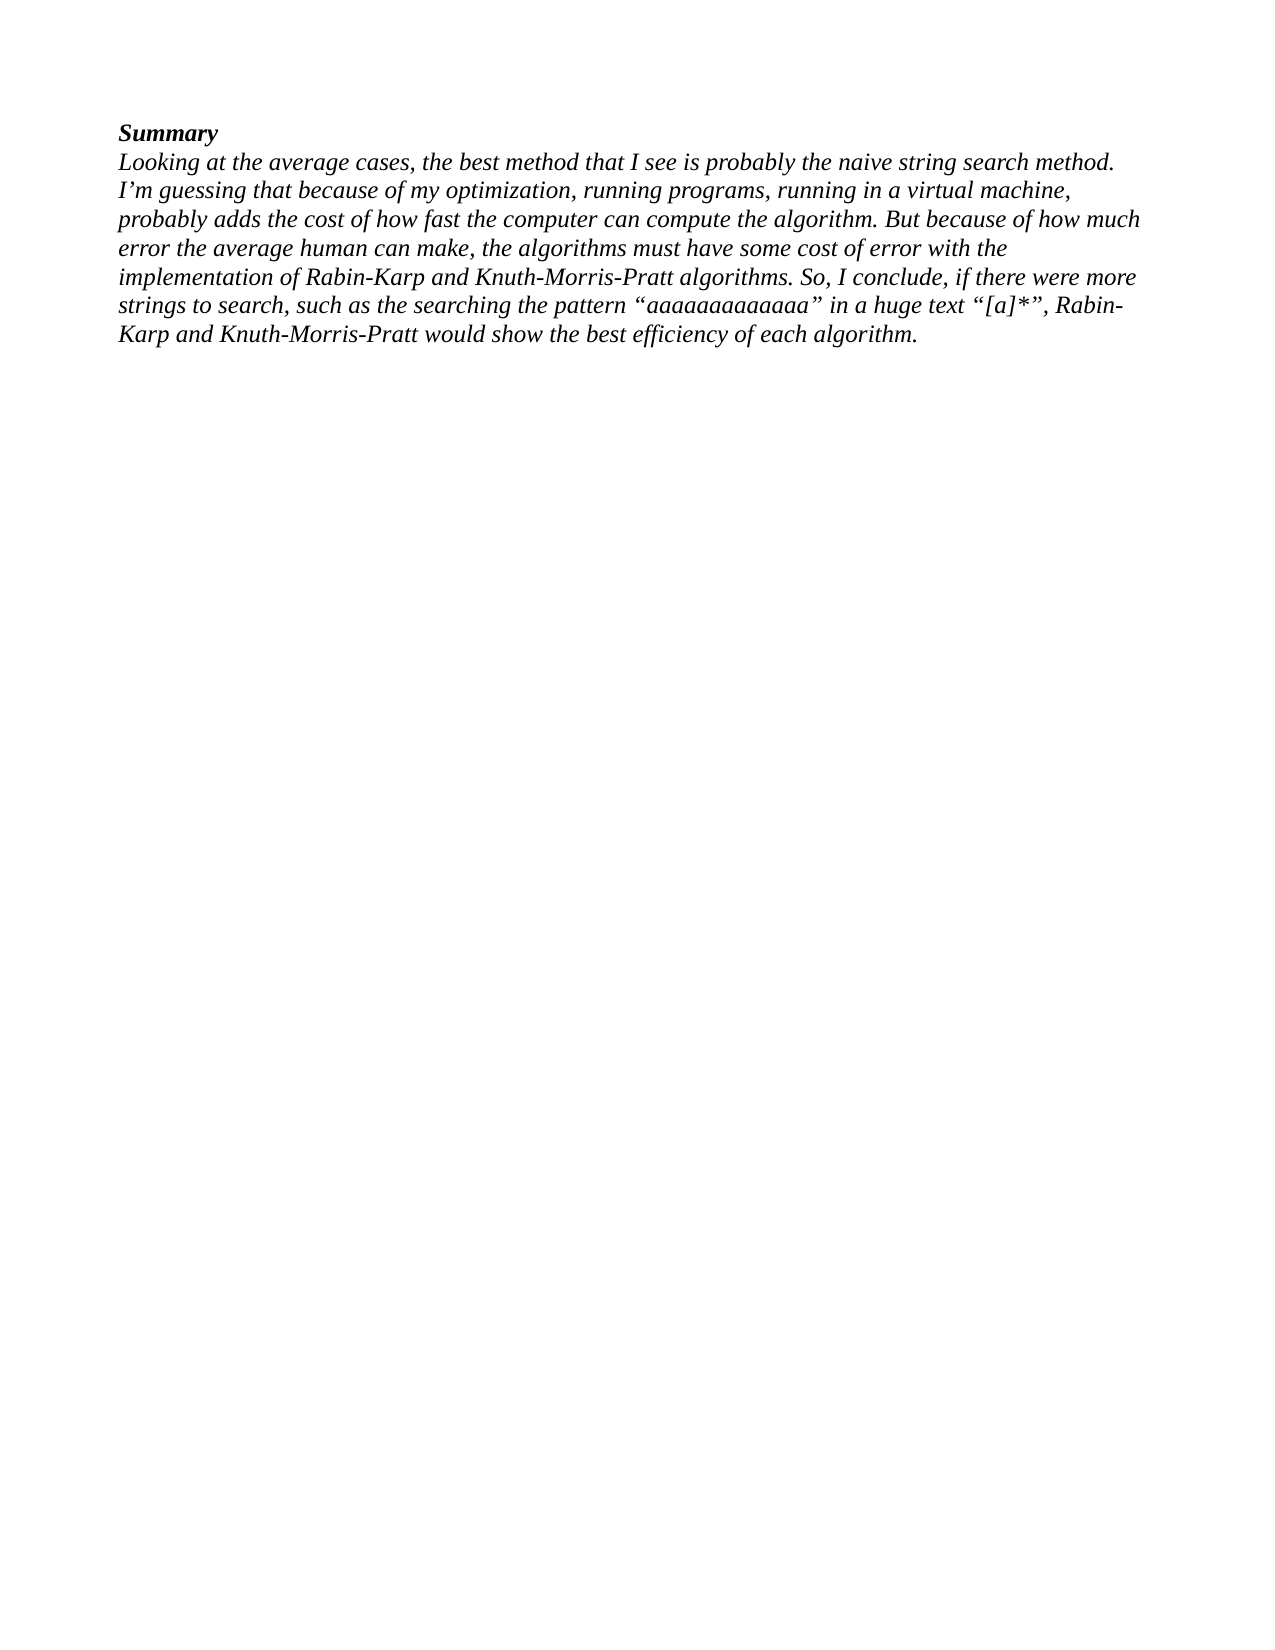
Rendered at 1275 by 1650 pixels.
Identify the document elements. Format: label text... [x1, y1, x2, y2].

text Looking at the average cases, the best method that I see is probably the naive string search method. I’m guessing that because of my optimization, running programs, running in a virtual machine, probably adds the cost of how fast the computer can compute the algorithm. But because of how much error the average human can make, the algorithms must have some cost of error with the implementation of Rabin-Karp and Knuth-Morris-Pratt algorithms. So, I conclude, if there were more strings to search, such as the searching the pattern “aaaaaaaaaaaaa” in a huge text “[a]*”, Rabin-Karp and Knuth-Morris-Pratt would show the best efficiency of each algorithm. [118, 147, 1157, 348]
text Summary [118, 118, 1157, 147]
